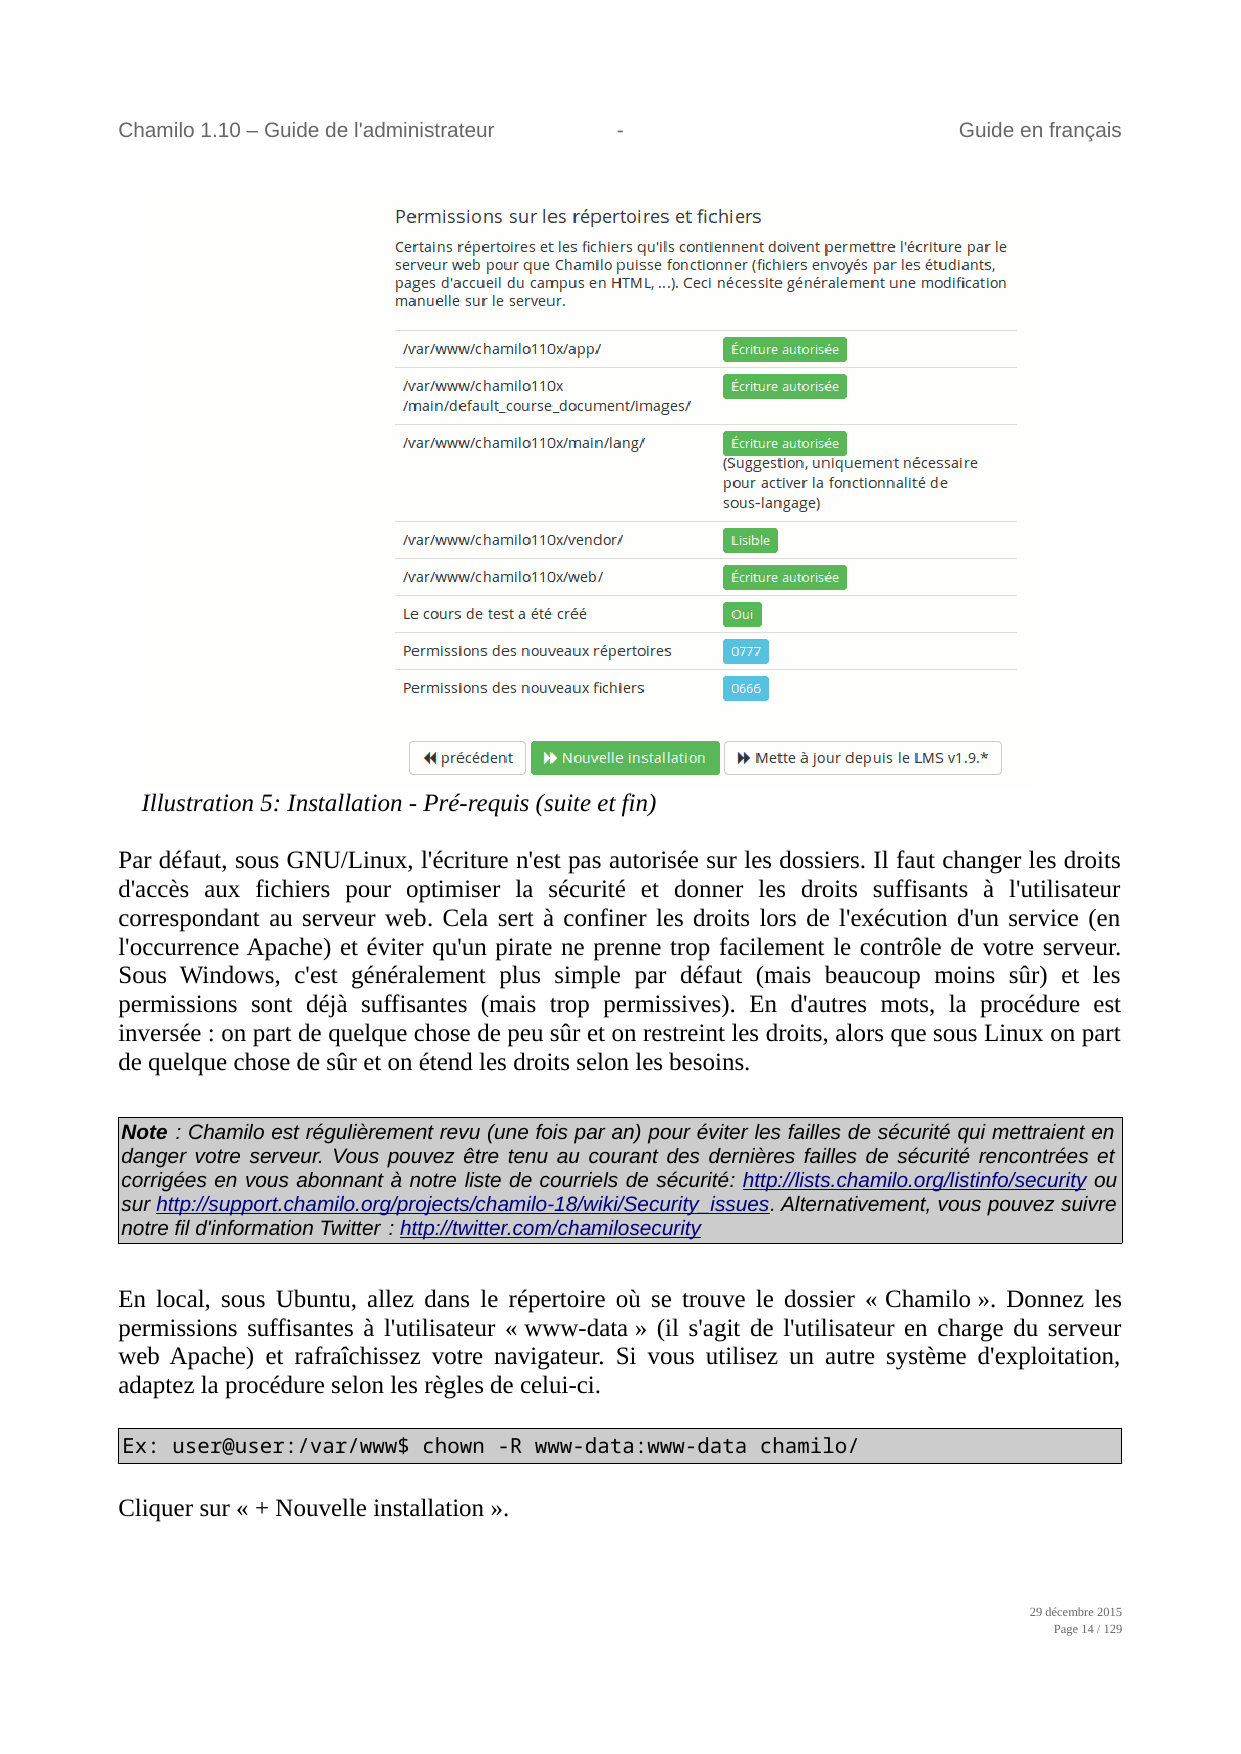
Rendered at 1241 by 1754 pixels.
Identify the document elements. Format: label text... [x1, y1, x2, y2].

text Illustration 5: Installation - Pré-requis (suite et fin) [141, 788, 1032, 817]
text Note : Chamilo est régulièrement revu (une fois par an) pour éviter les failles de sécurité qui mettraient en danger votre serveur. Vous pouvez être tenu au courant des dernières failles de sécurité rencontrées et corrigées en vous abonnant à notre liste de courriels de sécurité: http://lists.chamilo.org/listinfo/security ou sur http://support.chamilo.org/projects/chamilo-18/wiki/Security_issues. Alternativement, vous pouvez suivre notre fil d'information Twitter : http://twitter.com/chamilosecurity [119, 1118, 1122, 1243]
text En local, sous Ubuntu, allez dans le répertoire où se trouve le dossier « Chamilo ». Donnez les permissions suffisantes à l'utilisateur « www-data » (il s'agit de l'utilisateur en charge du serveur web Apache) et rafraîchissez votre navigateur. Si vous utilisez un autre système d'exploitation, adaptez la procédure selon les règles de celui-ci. [118, 1284, 1122, 1399]
text Ex: user@user:/var/www$ chown -R www-data:www-data chamilo/ [119, 1429, 1121, 1463]
text Par défaut, sous GNU/Linux, l'écriture n'est pas autorisée sur les dossiers. Il faut changer les droits d'accès aux fichiers pour optimiser la sécurité et donner les droits suffisants à l'utilisateur correspondant au serveur web. Cela sert à confiner les droits lors de l'exécution d'un service (en l'occurrence Apache) et éviter qu'un pirate ne prenne trop facilement le contrôle de votre serveur. Sous Windows, c'est généralement plus simple par défaut (mais beaucoup moins sûr) et les permissions sont déjà suffisantes (mais trop permissives). En d'autres mots, la procédure est inversée : on part de quelque chose de peu sûr et on restreint les droits, alors que sous Linux on part de quelque chose de sûr et on étend les droits selon les besoins. [118, 846, 1122, 1076]
picture [141, 193, 1032, 788]
text Cliquer sur « + Nouvelle installation ». [118, 1493, 1122, 1521]
